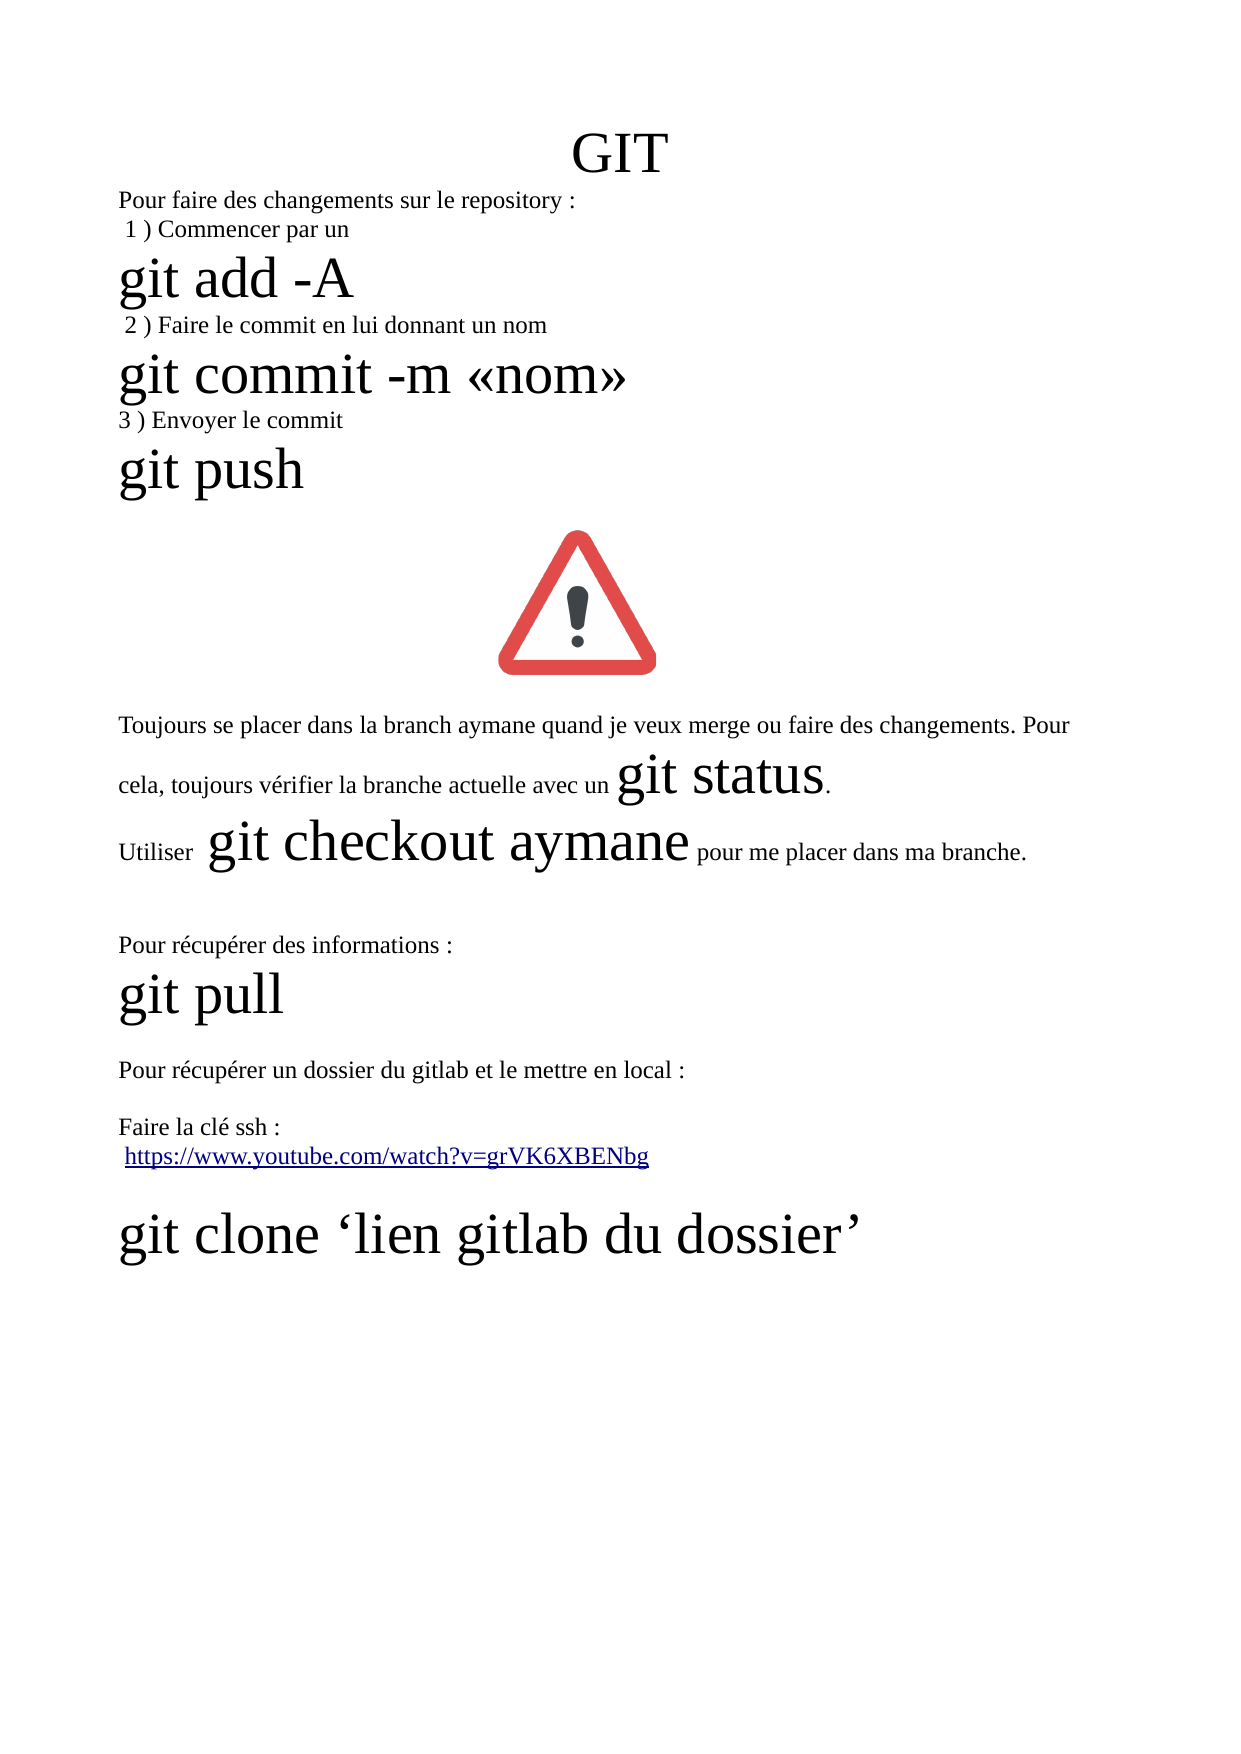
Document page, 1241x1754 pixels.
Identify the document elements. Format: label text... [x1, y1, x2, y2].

text 1 ) Commencer par un [118, 214, 1122, 243]
text git add -A [118, 243, 1122, 310]
text git push [118, 434, 1122, 501]
text Utiliser git checkout aymane pour me placer dans ma branche. [118, 806, 1122, 873]
text git clone ‘lien gitlab du dossier’ [118, 1199, 1122, 1266]
text 3 ) Envoyer le commit [118, 406, 1122, 434]
picture [498, 523, 657, 682]
text git commit -m «nom» [118, 338, 1122, 406]
text Pour récupérer des informations : [118, 930, 1122, 959]
text 2 ) Faire le commit en lui donnant un nom [118, 310, 1122, 338]
text git pull [118, 959, 1122, 1026]
text Toujours se placer dans la branch aymane quand je veux merge ou faire des changements. Pour cela, toujours vérifier la branche actuelle avec un git status. [118, 710, 1122, 806]
text GIT [118, 118, 1122, 185]
text Pour faire des changements sur le repository : [118, 185, 1122, 214]
text https://www.youtube.com/watch?v=grVK6XBENbg [118, 1141, 1122, 1170]
text Faire la clé ssh : [118, 1112, 1122, 1141]
text Pour récupérer un dossier du gitlab et le mettre en local : [118, 1055, 1122, 1084]
